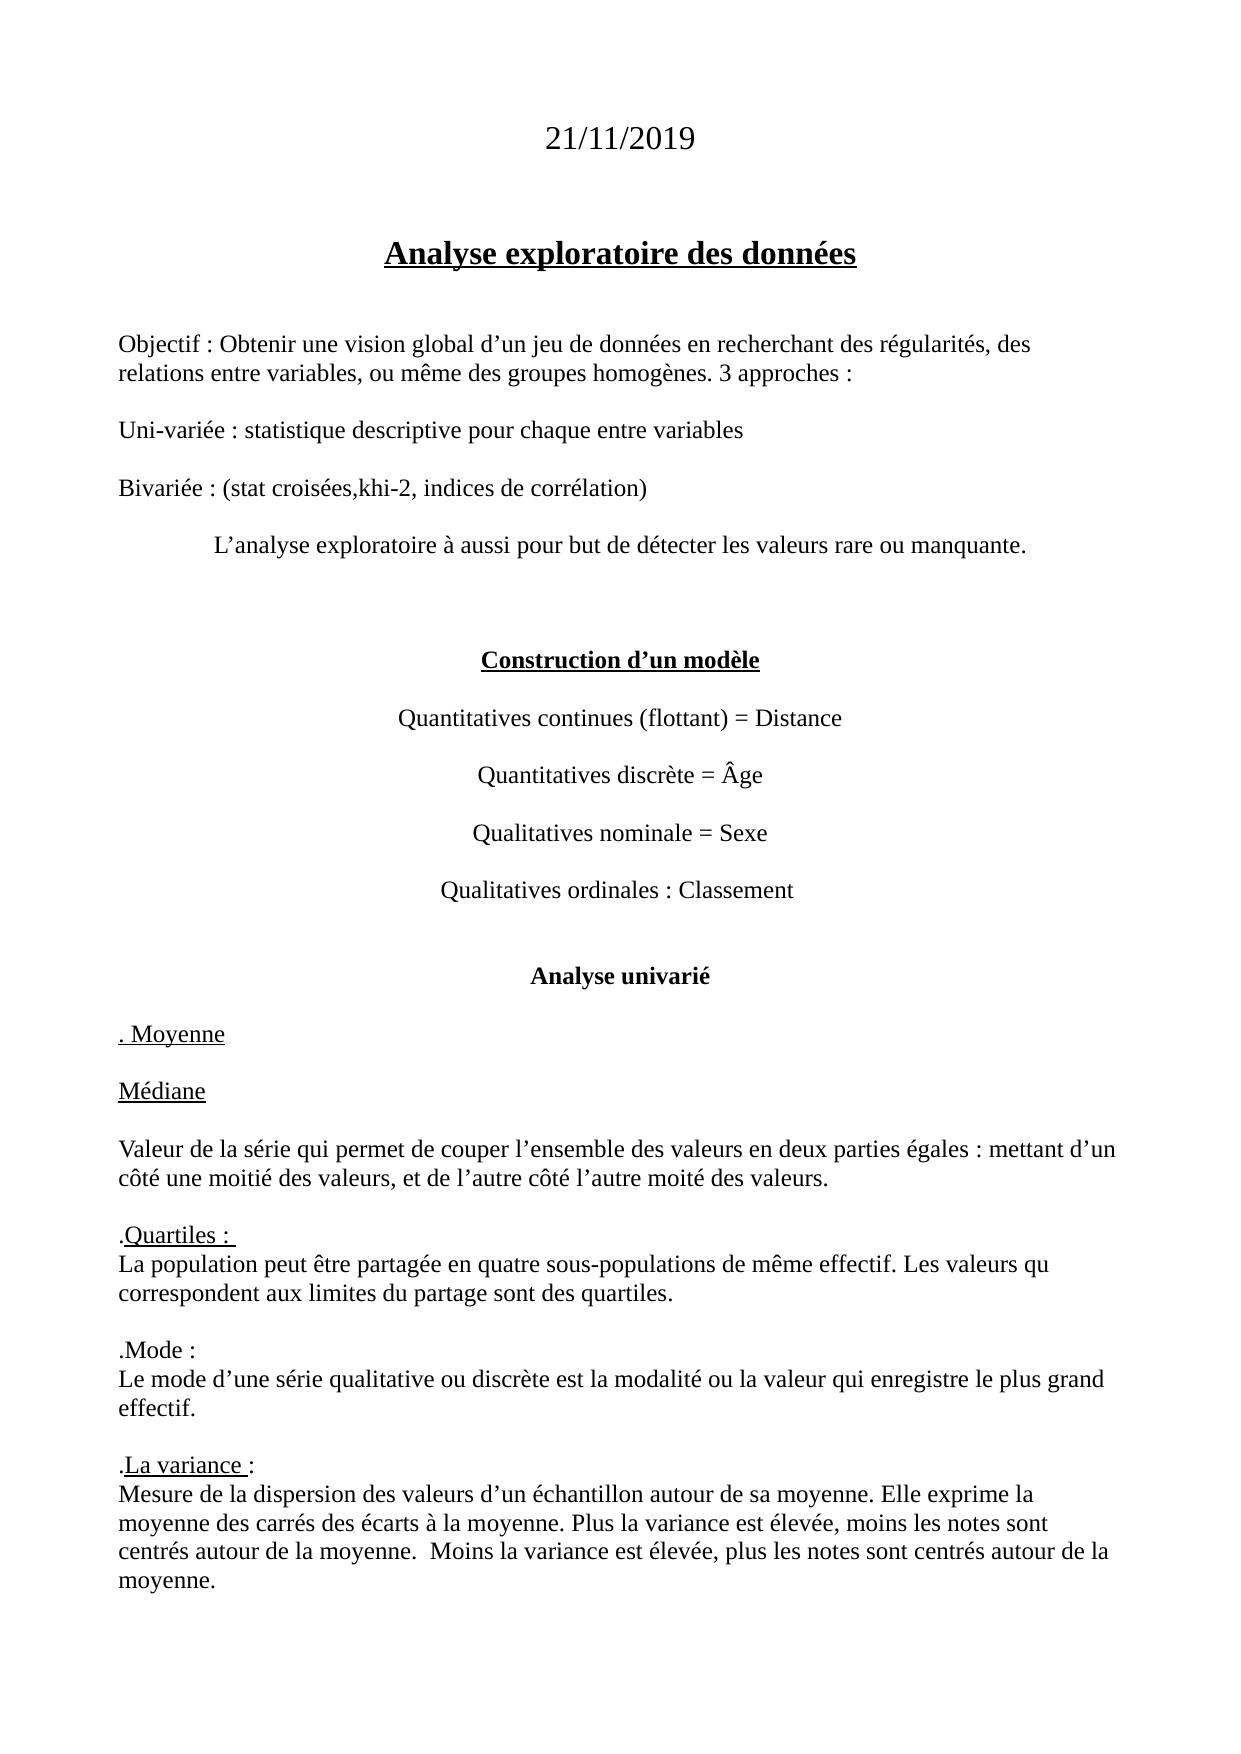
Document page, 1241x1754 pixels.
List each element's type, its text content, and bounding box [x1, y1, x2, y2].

text La population peut être partagée en quatre sous-populations de même effectif. Les valeurs qu correspondent aux limites du partage sont des quartiles. [118, 1249, 1122, 1306]
text Qualitatives nominale = Sexe [118, 818, 1122, 846]
text Le mode d’une série qualitative ou discrète est la modalité ou la valeur qui enregistre le plus grand effectif. [118, 1364, 1122, 1421]
text Bivariée : (stat croisées,khi-2, indices de corrélation) [118, 473, 1122, 501]
text Valeur de la série qui permet de couper l’ensemble des valeurs en deux parties égales : mettant d’un côté une moitié des valeurs, et de l’autre côté l’autre moité des valeurs. [118, 1134, 1122, 1191]
text Objectif : Obtenir une vision global d’un jeu de données en recherchant des régularités, des relations entre variables, ou même des groupes homogènes. 3 approches : [118, 329, 1122, 386]
text Analyse univarié [118, 961, 1122, 990]
text .La variance : [118, 1450, 1122, 1479]
text Construction d’un modèle [118, 645, 1122, 674]
text Analyse exploratoire des données [118, 233, 1122, 271]
text Qualitatives ordinales : Classement [118, 875, 1122, 904]
text Médiane [118, 1076, 1122, 1105]
text .Mode : [118, 1335, 1122, 1364]
text .Quartiles : [118, 1220, 1122, 1249]
text Uni-variée : statistique descriptive pour chaque entre variables [118, 415, 1122, 444]
text . Moyenne [118, 1019, 1122, 1048]
text Quantitatives discrète = Âge [118, 760, 1122, 789]
text L’analyse exploratoire à aussi pour but de détecter les valeurs rare ou manquante. [118, 530, 1122, 559]
text Mesure de la dispersion des valeurs d’un échantillon autour de sa moyenne. Elle exprime la moyenne des carrés des écarts à la moyenne. Plus la variance est élevée, moins les notes sont centrés autour de la moyenne. Moins la variance est élevée, plus les notes sont centrés autour de la moyenne. [118, 1479, 1122, 1594]
text Quantitatives continues (flottant) = Distance [118, 703, 1122, 731]
text 21/11/2019 [118, 118, 1122, 156]
